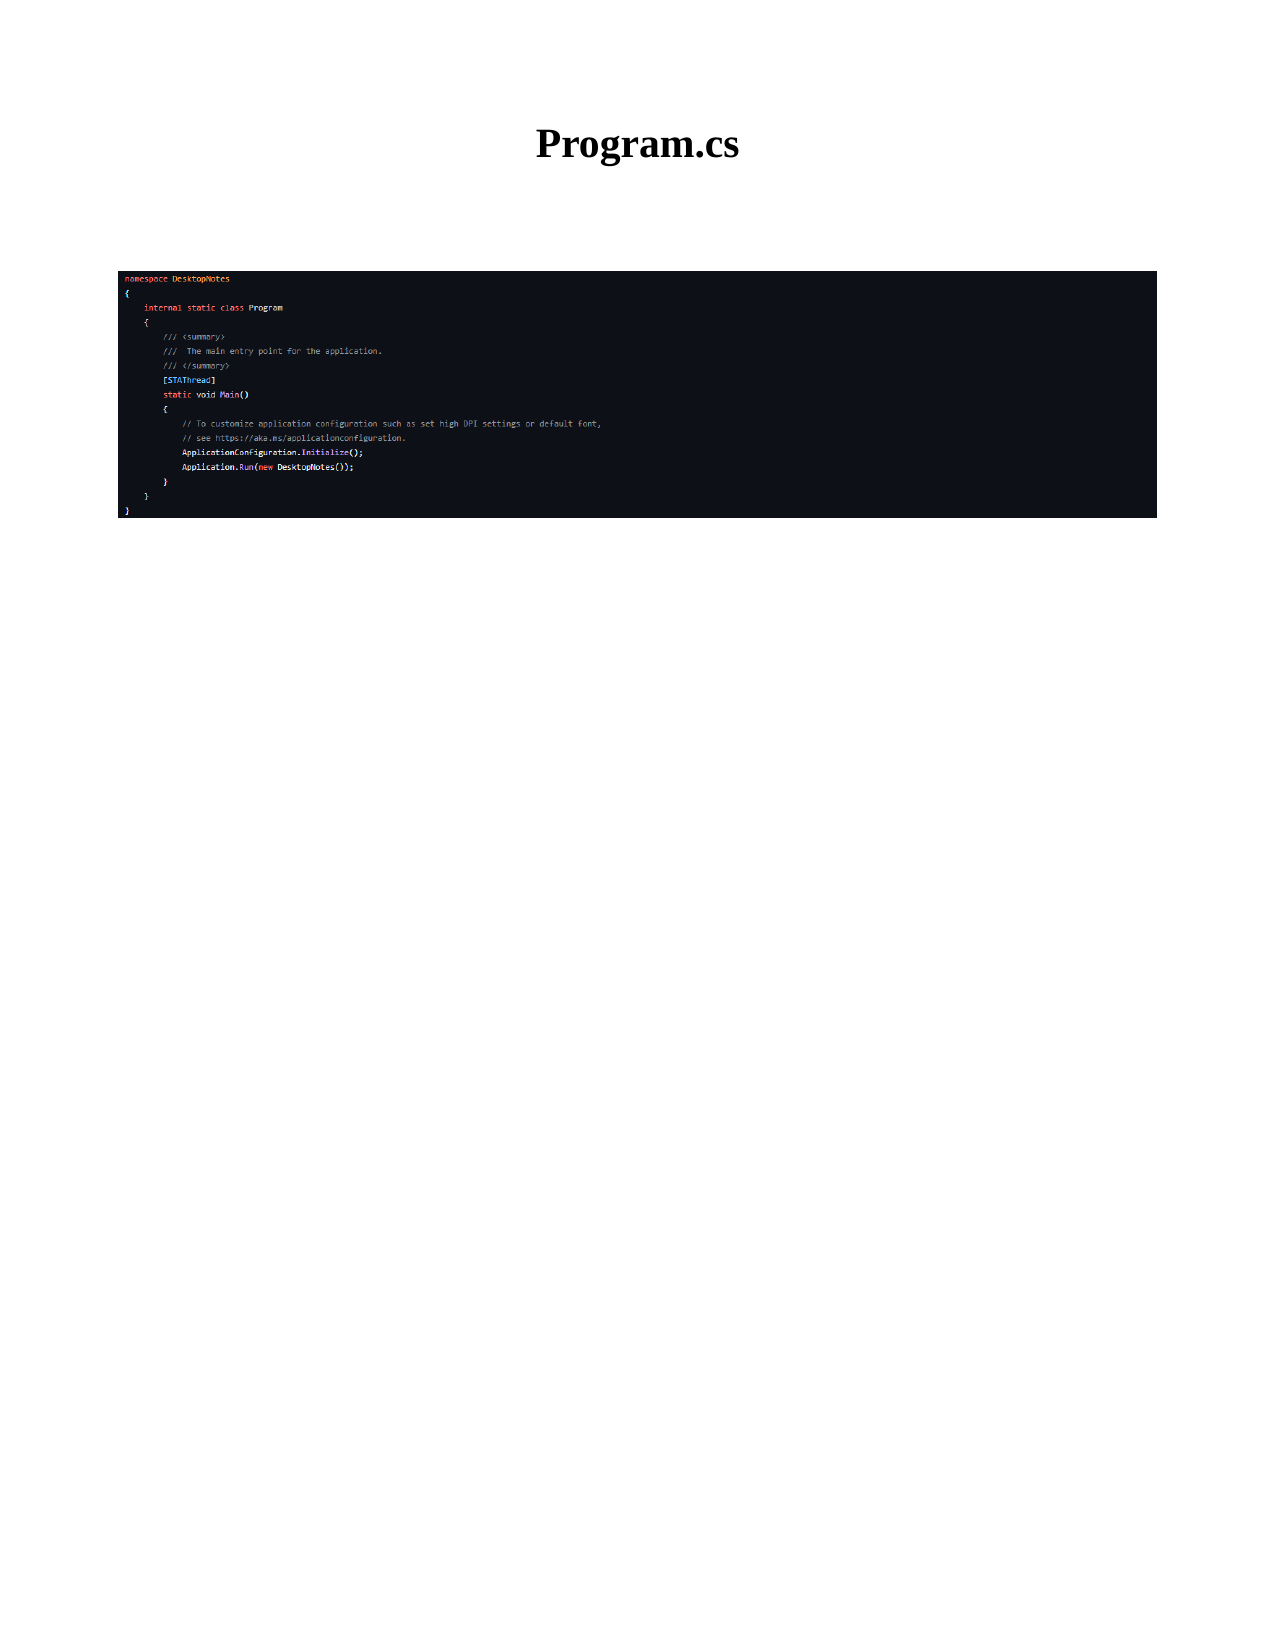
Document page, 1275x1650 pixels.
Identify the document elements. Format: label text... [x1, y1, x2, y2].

picture [118, 271, 1157, 518]
text Program.cs [118, 118, 1157, 166]
